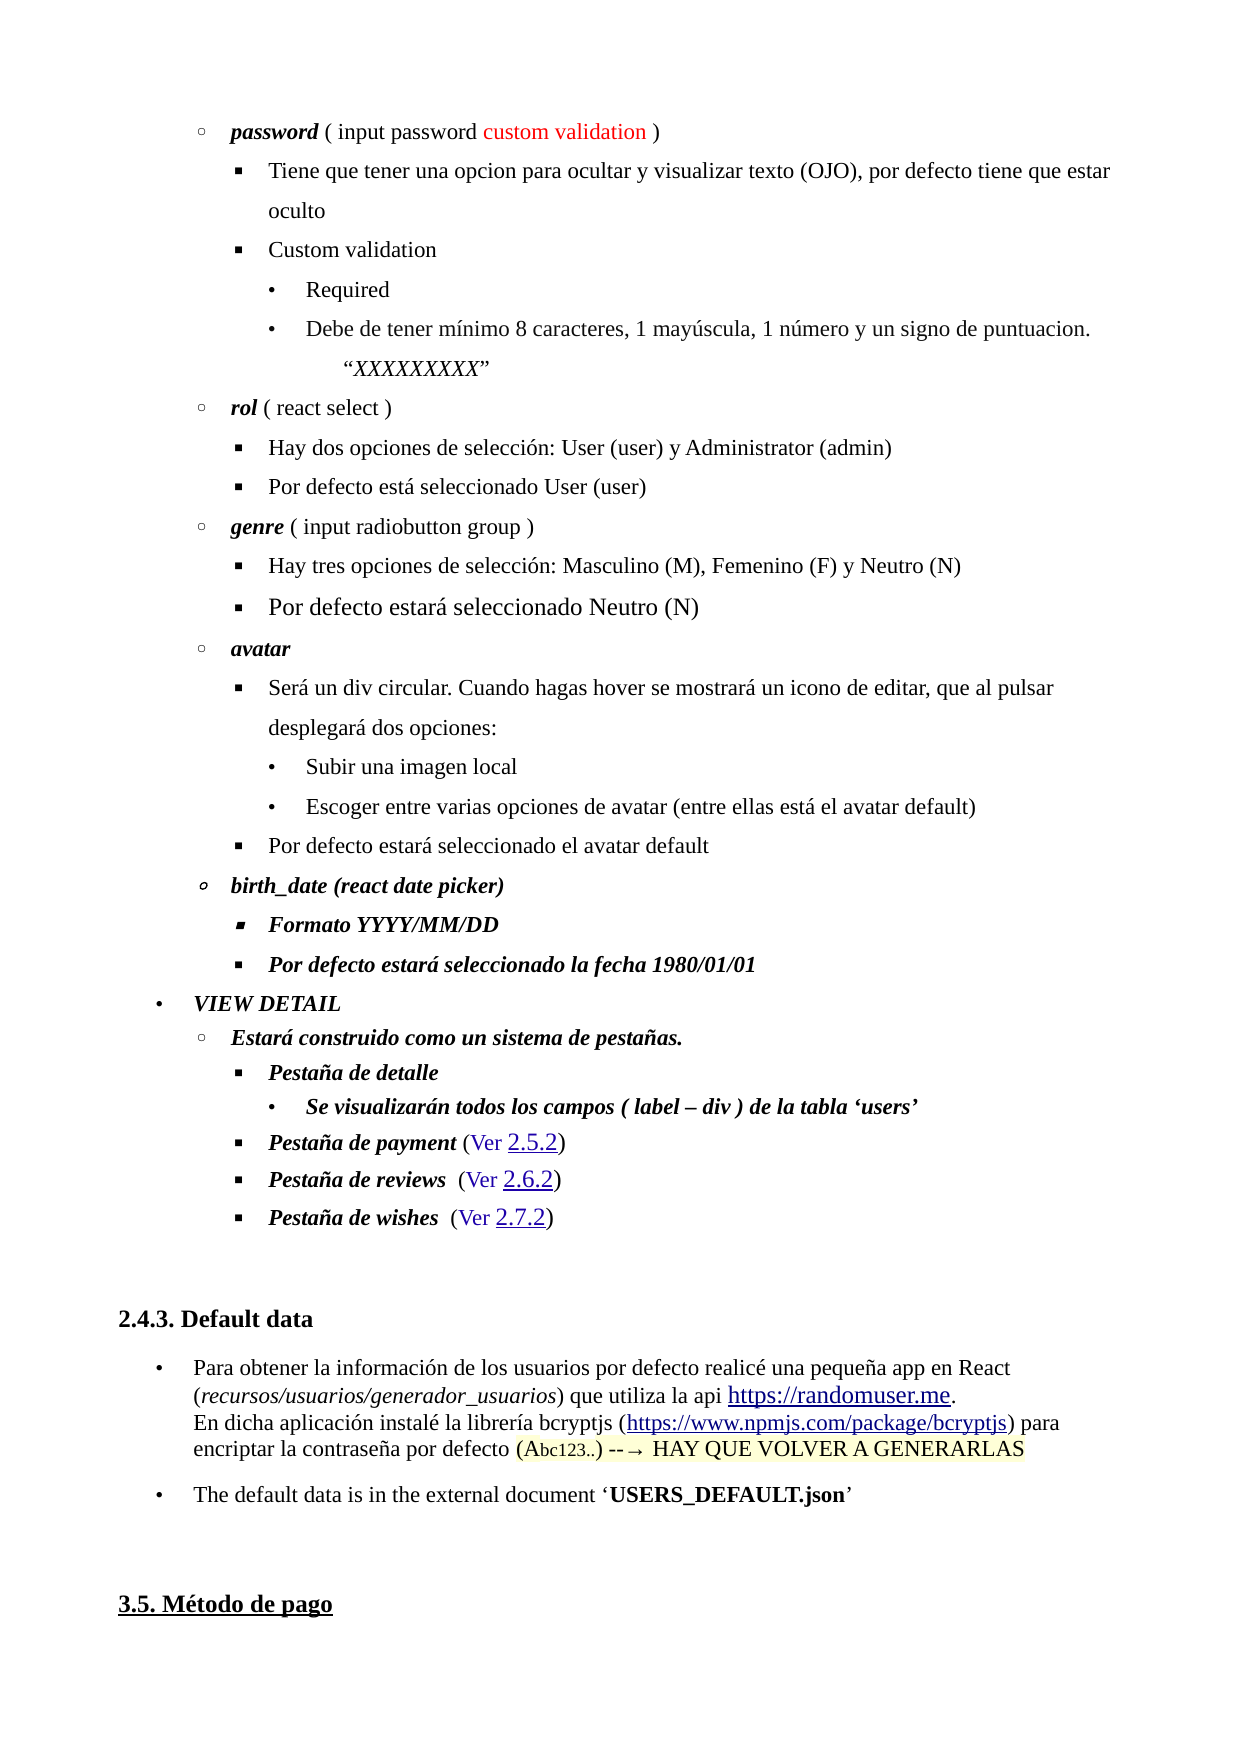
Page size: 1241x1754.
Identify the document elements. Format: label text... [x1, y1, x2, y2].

list genre ( input radiobutton group ) [193, 513, 1122, 539]
text 3.5. Método de pago [118, 1589, 1122, 1618]
list password ( input password custom validation ) [193, 118, 1122, 144]
list Por defecto estará seleccionado el avatar default [231, 832, 1122, 859]
list Se visualizarán todos los campos ( label – div ) de la tabla ‘users’ [268, 1093, 1122, 1119]
list rol ( react select ) [193, 394, 1122, 421]
list Formato YYYY/MM/DD [231, 911, 1122, 938]
list Custom validation [231, 237, 1122, 263]
list Por defecto está seleccionado User (user) [231, 473, 1122, 500]
list Será un div circular. Cuando hagas hover se mostrará un icono de editar, que al pulsar desplegará dos opciones: [231, 674, 1122, 740]
list Por defecto estará seleccionado la fecha 1980/01/01 [231, 951, 1122, 977]
list Pestaña de payment (Ver 2.5.2) [231, 1127, 1122, 1156]
list Tiene que tener una opcion para ocultar y visualizar texto (OJO), por defecto tiene que estar oculto [231, 158, 1122, 223]
list Estará construido como un sistema de pestañas. [193, 1024, 1122, 1051]
list Escoger entre varias opciones de avatar (entre ellas está el avatar default) [268, 793, 1122, 819]
list Por defecto estará seleccionado Neutro (N) [231, 592, 1122, 621]
list Subir una imagen local [268, 753, 1122, 780]
list Hay tres opciones de selección: Masculino (M), Femenino (F) y Neutro (N) [231, 552, 1122, 579]
list VIEW DETAIL [156, 990, 1122, 1017]
list Pestaña de reviews (Ver 2.6.2) [231, 1164, 1122, 1193]
list The default data is in the external document ‘USERS_DEFAULT.json’ [156, 1481, 1122, 1507]
list “XXXXXXXXX” [306, 355, 1122, 381]
list avatar [193, 635, 1122, 661]
list Pestaña de wishes (Ver 2.7.2) [231, 1202, 1122, 1230]
list Hay dos opciones de selección: User (user) y Administrator (admin) [231, 434, 1122, 460]
list Debe de tener mínimo 8 caracteres, 1 mayúscula, 1 número y un signo de puntuacion. [268, 316, 1122, 342]
list Para obtener la información de los usuarios por defecto realicé una pequeña app en React (recursos/usuarios/generador_usuarios) que utiliza la api https://randomuser.me. [156, 1354, 1122, 1409]
text 2.4.3. Default data [118, 1304, 1122, 1333]
list Required [268, 276, 1122, 302]
list En dicha aplicación instalé la librería bcryptjs (https://www.npmjs.com/package/bcryptjs) para encriptar la contraseña por defecto (Abc123..) --→ HAY QUE VOLVER A GENERARLAS [156, 1409, 1122, 1462]
list Pestaña de detalle [231, 1059, 1122, 1085]
list birth_date (react date picker) [193, 872, 1122, 898]
